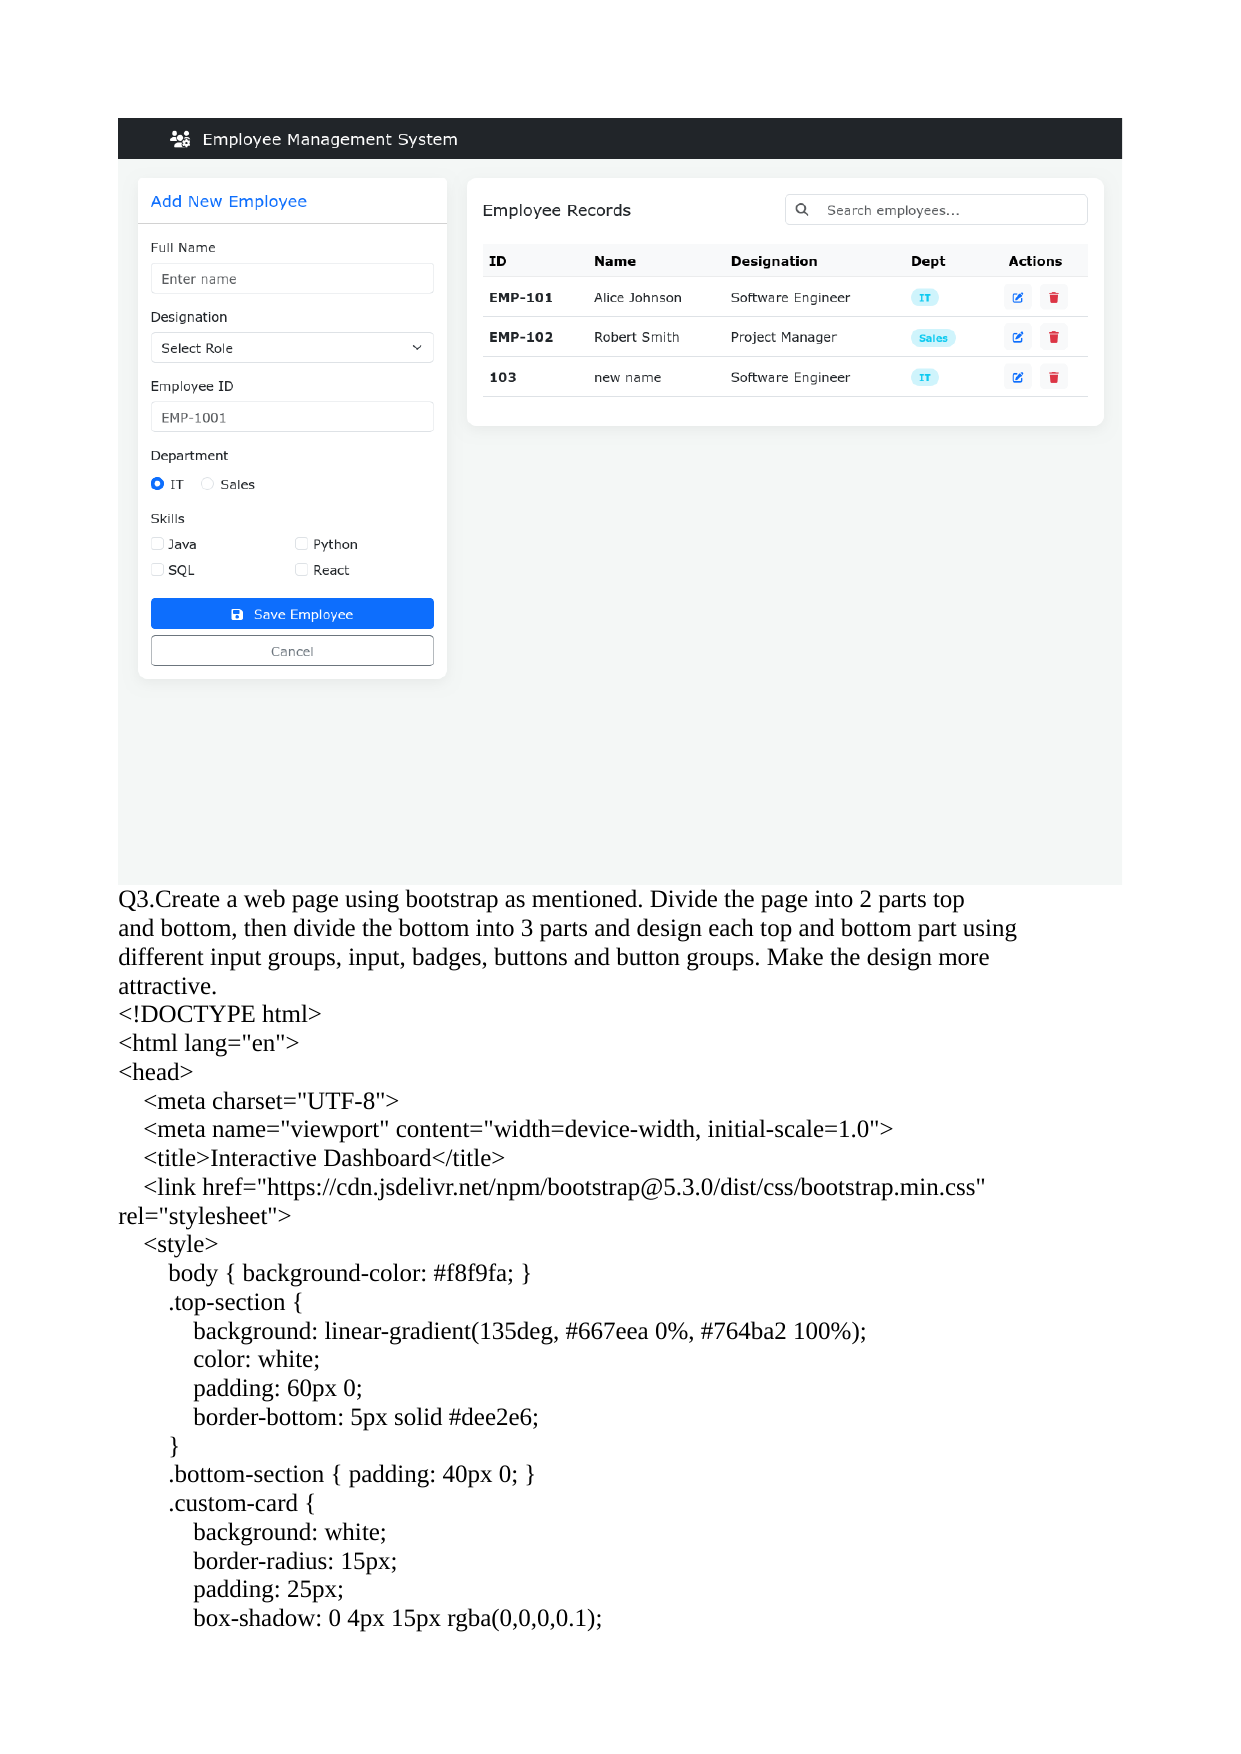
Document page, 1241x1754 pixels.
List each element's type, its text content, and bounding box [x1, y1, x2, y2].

text padding: 25px; [118, 1574, 1122, 1603]
picture [118, 118, 1123, 885]
text } [118, 1431, 1122, 1459]
text <html lang="en"> [118, 1028, 1122, 1057]
text border-radius: 15px; [118, 1546, 1122, 1574]
text <!DOCTYPE html> [118, 999, 1122, 1028]
text attractive. [118, 971, 1122, 999]
text padding: 60px 0; [118, 1373, 1122, 1402]
text <head> [118, 1057, 1122, 1086]
text <style> [118, 1229, 1122, 1258]
text <title>Interactive Dashboard</title> [118, 1143, 1122, 1172]
text background: linear-gradient(135deg, #667eea 0%, #764ba2 100%); [118, 1316, 1122, 1344]
text box-shadow: 0 4px 15px rgba(0,0,0,0.1); [118, 1603, 1122, 1632]
text different input groups, input, badges, buttons and button groups. Make the design more [118, 942, 1122, 971]
text background: white; [118, 1517, 1122, 1546]
text .bottom-section { padding: 40px 0; } [118, 1459, 1122, 1488]
text border-bottom: 5px solid #dee2e6; [118, 1402, 1122, 1431]
text <meta charset="UTF-8"> [118, 1086, 1122, 1114]
text <meta name="viewport" content="width=device-width, initial-scale=1.0"> [118, 1114, 1122, 1143]
text Q3.Create a web page using bootstrap as mentioned. Divide the page into 2 parts top [118, 885, 1122, 913]
text color: white; [118, 1344, 1122, 1373]
text <link href="https://cdn.jsdelivr.net/npm/bootstrap@5.3.0/dist/css/bootstrap.min.css" rel="stylesheet"> [118, 1172, 1122, 1229]
text body { background-color: #f8f9fa; } [118, 1258, 1122, 1287]
text .custom-card { [118, 1488, 1122, 1517]
text and bottom, then divide the bottom into 3 parts and design each top and bottom part using [118, 913, 1122, 942]
text .top-section { [118, 1287, 1122, 1316]
